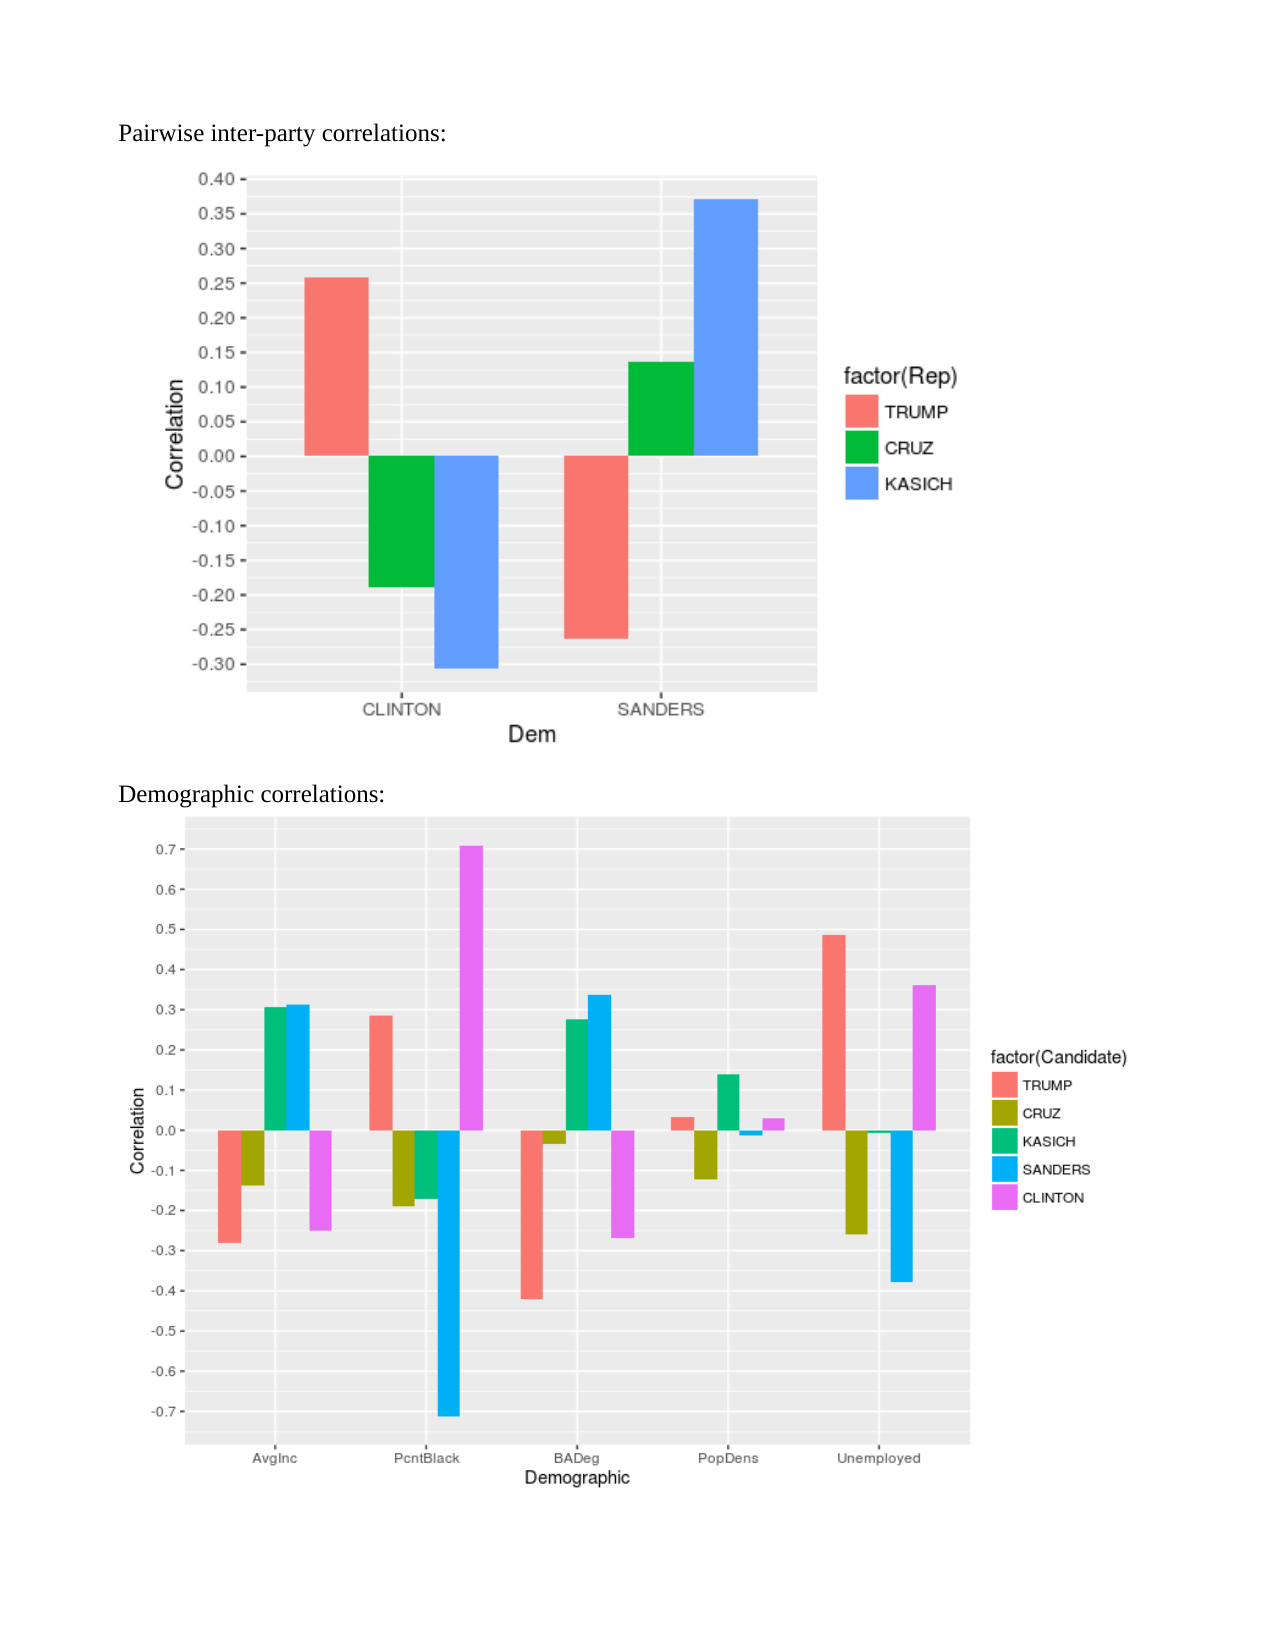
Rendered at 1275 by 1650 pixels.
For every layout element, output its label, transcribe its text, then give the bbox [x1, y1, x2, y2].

text Pairwise inter-party correlations: [118, 118, 1157, 176]
text Demographic correlations: [118, 779, 1157, 808]
picture [118, 808, 1157, 1496]
picture [150, 165, 996, 758]
